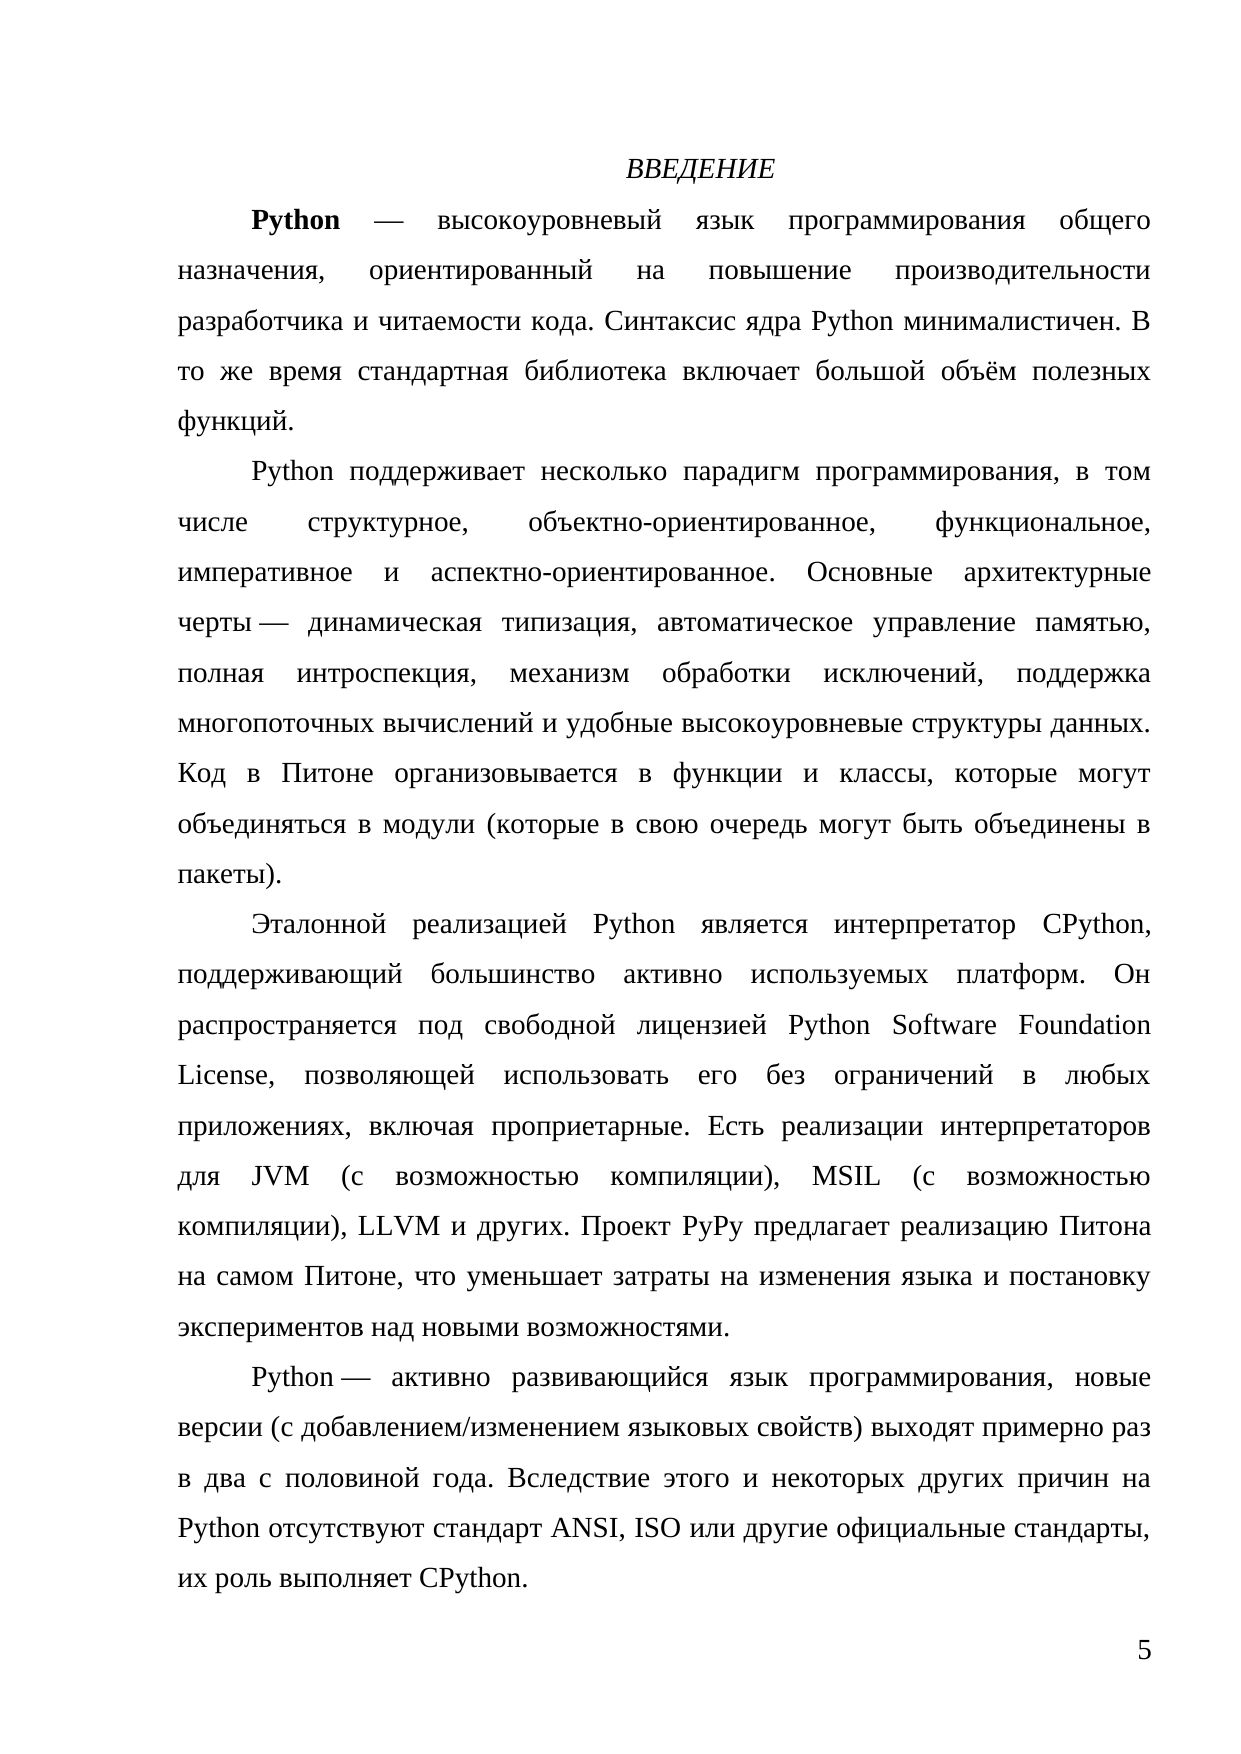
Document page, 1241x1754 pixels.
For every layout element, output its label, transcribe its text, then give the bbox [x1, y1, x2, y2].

text Python поддерживает несколько парадигм программирования, в том числе структурное, объектно-ориентированное, функциональное, императивное и аспектно-ориентированное. Основные архитектурные черты — динамическая типизация, автоматическое управление памятью, полная интроспекция, механизм обработки исключений, поддержка многопоточных вычислений и удобные высокоуровневые структуры данных. Код в Питоне организовывается в функции и классы, которые могут объединяться в модули (которые в свою очередь могут быть объединены в пакеты). [177, 453, 1152, 889]
text Python — активно развивающийся язык программирования, новые версии (с добавлением/изменением языковых свойств) выходят примерно раз в два с половиной года. Вследствие этого и некоторых других причин на Python отсутствуют стандарт ANSI, ISO или другие официальные стандарты, их роль выполняет CPython. [177, 1359, 1152, 1594]
text Эталонной реализацией Python является интерпретатор CPython, поддерживающий большинство активно используемых платформ. Он распространяется под свободной лицензией Python Software Foundation License, позволяющей использовать его без ограничений в любых приложениях, включая проприетарные. Есть реализации интерпретаторов для JVM (с возможностью компиляции), MSIL (с возможностью компиляции), LLVM и других. Проект PyPy предлагает реализацию Питона на самом Питоне, что уменьшает затраты на изменения языка и постановку экспериментов над новыми возможностями. [177, 906, 1152, 1342]
text Python — высокоуровневый язык программирования общего назначения, ориентированный на повышение производительности разработчика и читаемости кода. Синтаксис ядра Python минималистичен. В то же время стандартная библиотека включает большой объём полезных функций. [177, 202, 1152, 437]
subtitle ВВЕДЕНИЕ [177, 152, 1152, 185]
